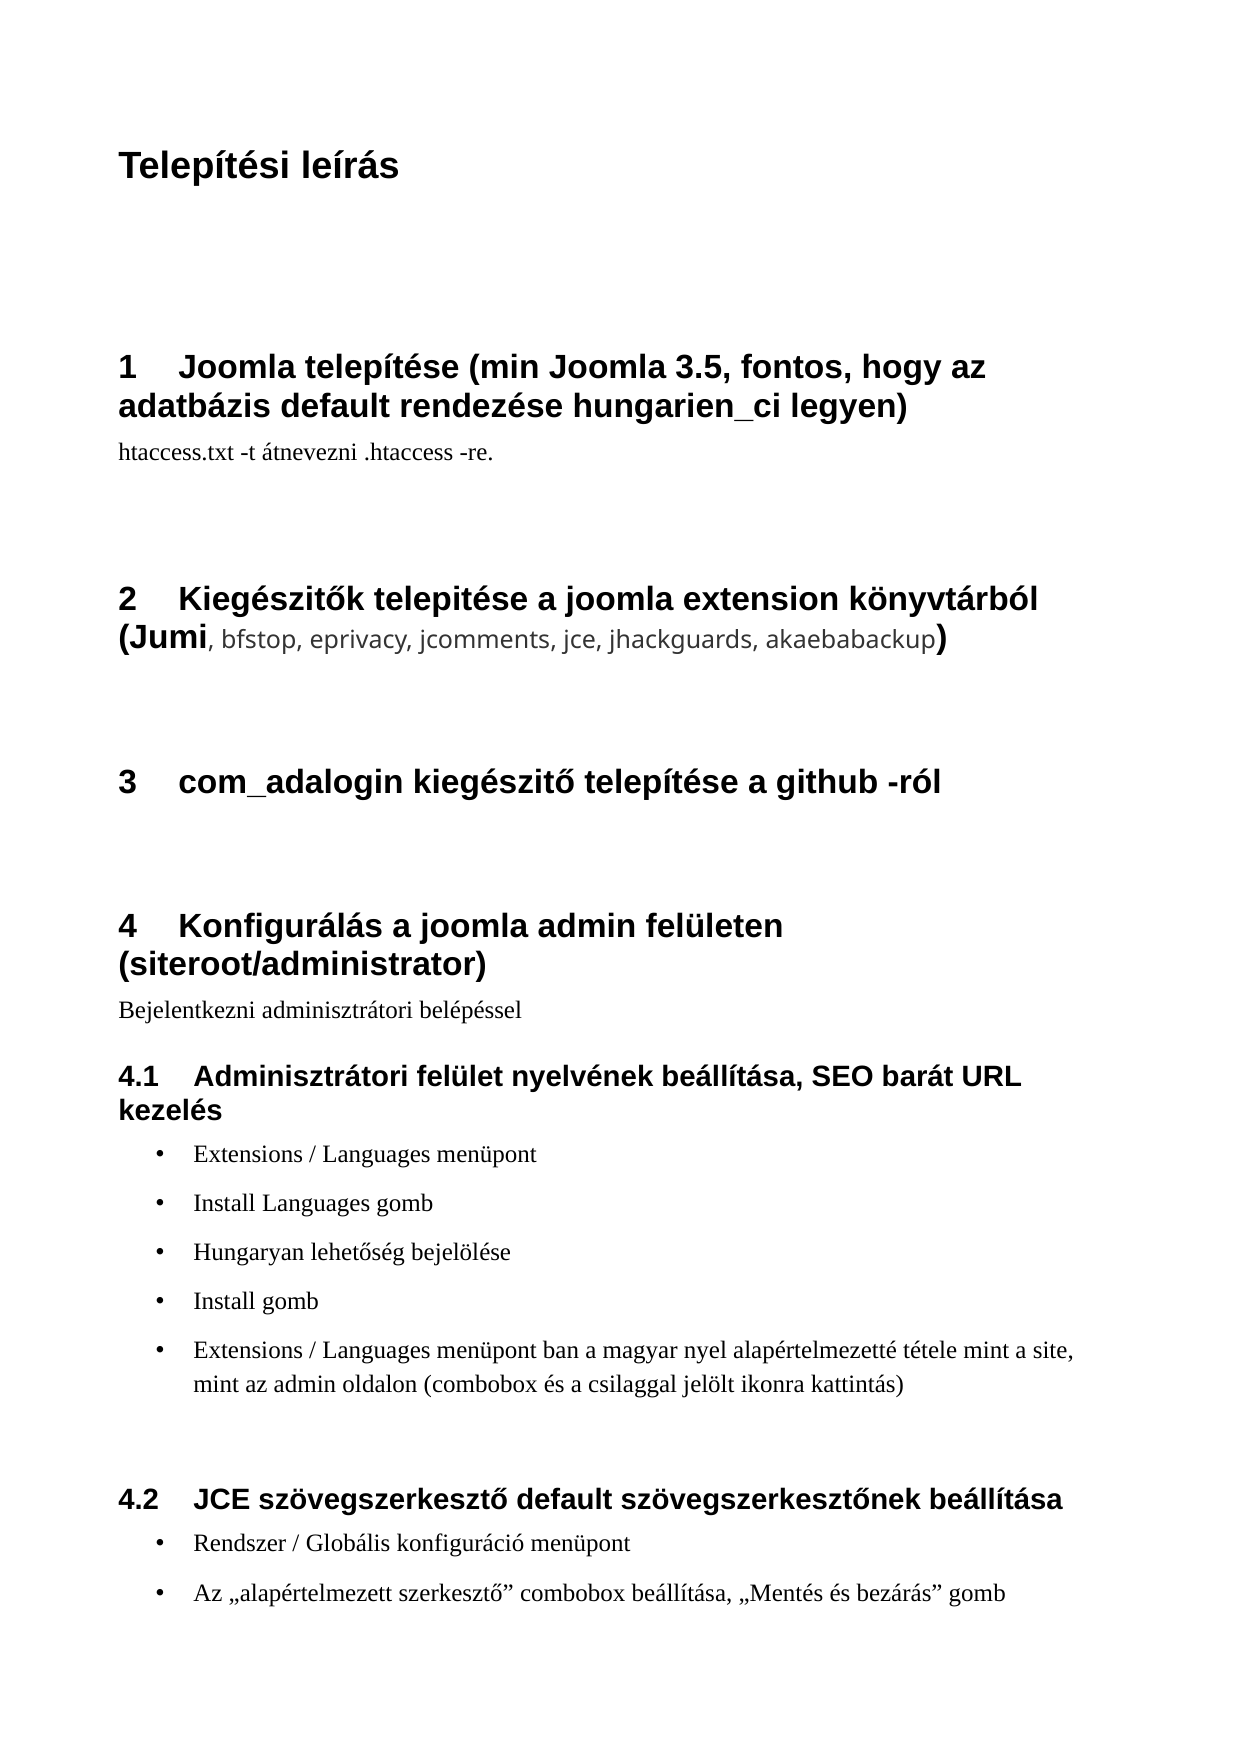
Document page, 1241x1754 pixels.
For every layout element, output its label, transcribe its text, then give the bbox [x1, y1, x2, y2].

list Install Languages gomb [156, 1188, 1122, 1217]
subtitle Kiegészitők telepitése a joomla extension könyvtárból (Jumi, bfstop, eprivacy, jcomments, jce, jhackguards, akaebabackup) [118, 579, 1122, 656]
list Install gomb [156, 1286, 1122, 1315]
list Az „alapértelmezett szerkesztő” combobox beállítása, „Mentés és bezárás” gomb [156, 1578, 1122, 1606]
list Hungaryan lehetőség bejelölése [156, 1237, 1122, 1266]
subtitle Telepítési leírás [118, 143, 1122, 187]
subtitle JCE szövegszerkesztő default szövegszerkesztőnek beállítása [118, 1482, 1122, 1516]
subtitle Adminisztrátori felület nyelvének beállítása, SEO barát URL kezelés [118, 1059, 1122, 1126]
text htaccess.txt -t átnevezni .htaccess -re. [118, 437, 1122, 466]
subtitle Joomla telepítése (min Joomla 3.5, fontos, hogy az adatbázis default rendezése hungarien_ci legyen) [118, 347, 1122, 424]
text Bejelentkezni adminisztrátori belépéssel [118, 995, 1122, 1024]
list Extensions / Languages menüpont ban a magyar nyel alapértelmezetté tétele mint a site, mint az admin oldalon (combobox és a csilaggal jelölt ikonra kattintás) [156, 1335, 1122, 1398]
list Extensions / Languages menüpont [156, 1139, 1122, 1168]
subtitle Konfigurálás a joomla admin felületen (siteroot/administrator) [118, 905, 1122, 983]
subtitle com_adalogin kiegészitő telepítése a github -ról [118, 761, 1122, 800]
list Rendszer / Globális konfiguráció menüpont [156, 1528, 1122, 1557]
